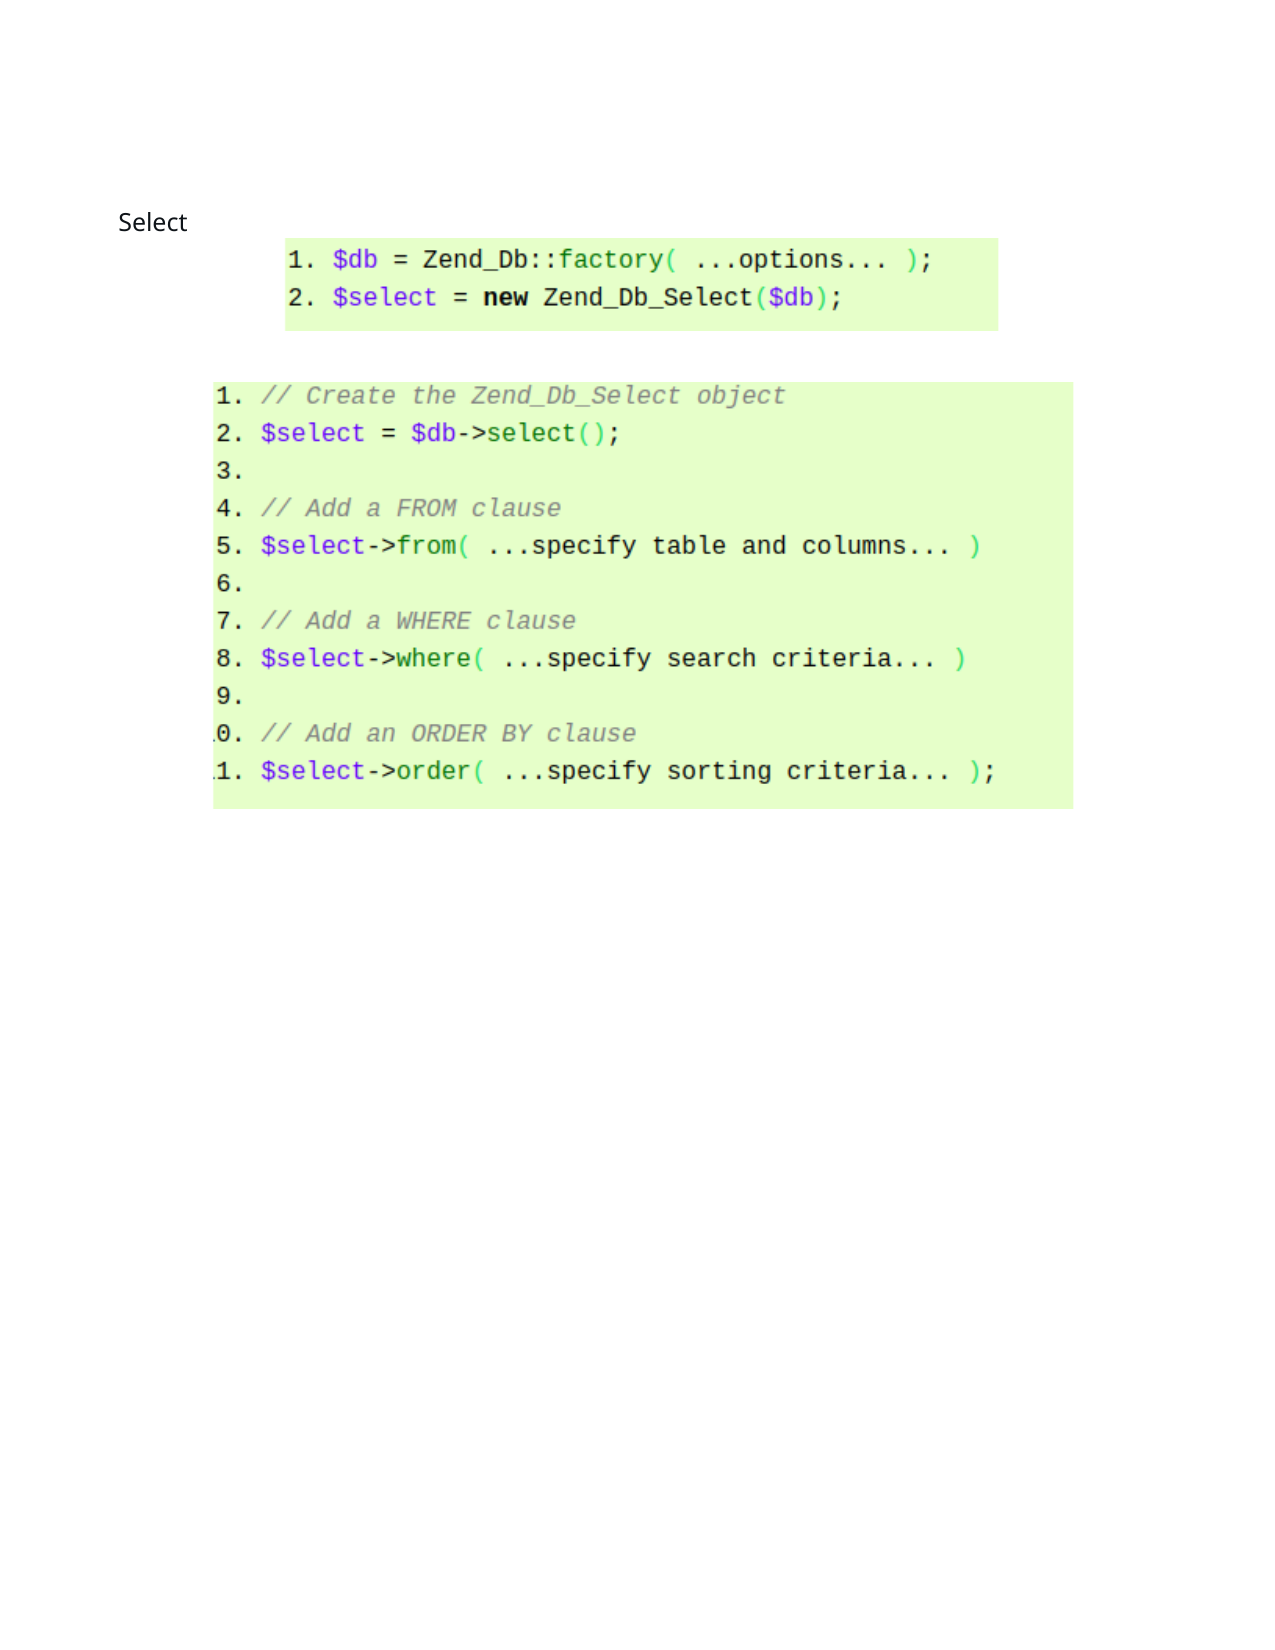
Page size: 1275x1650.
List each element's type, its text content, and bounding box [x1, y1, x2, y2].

text Select [118, 204, 1157, 238]
picture [201, 382, 1074, 809]
picture [276, 238, 999, 331]
